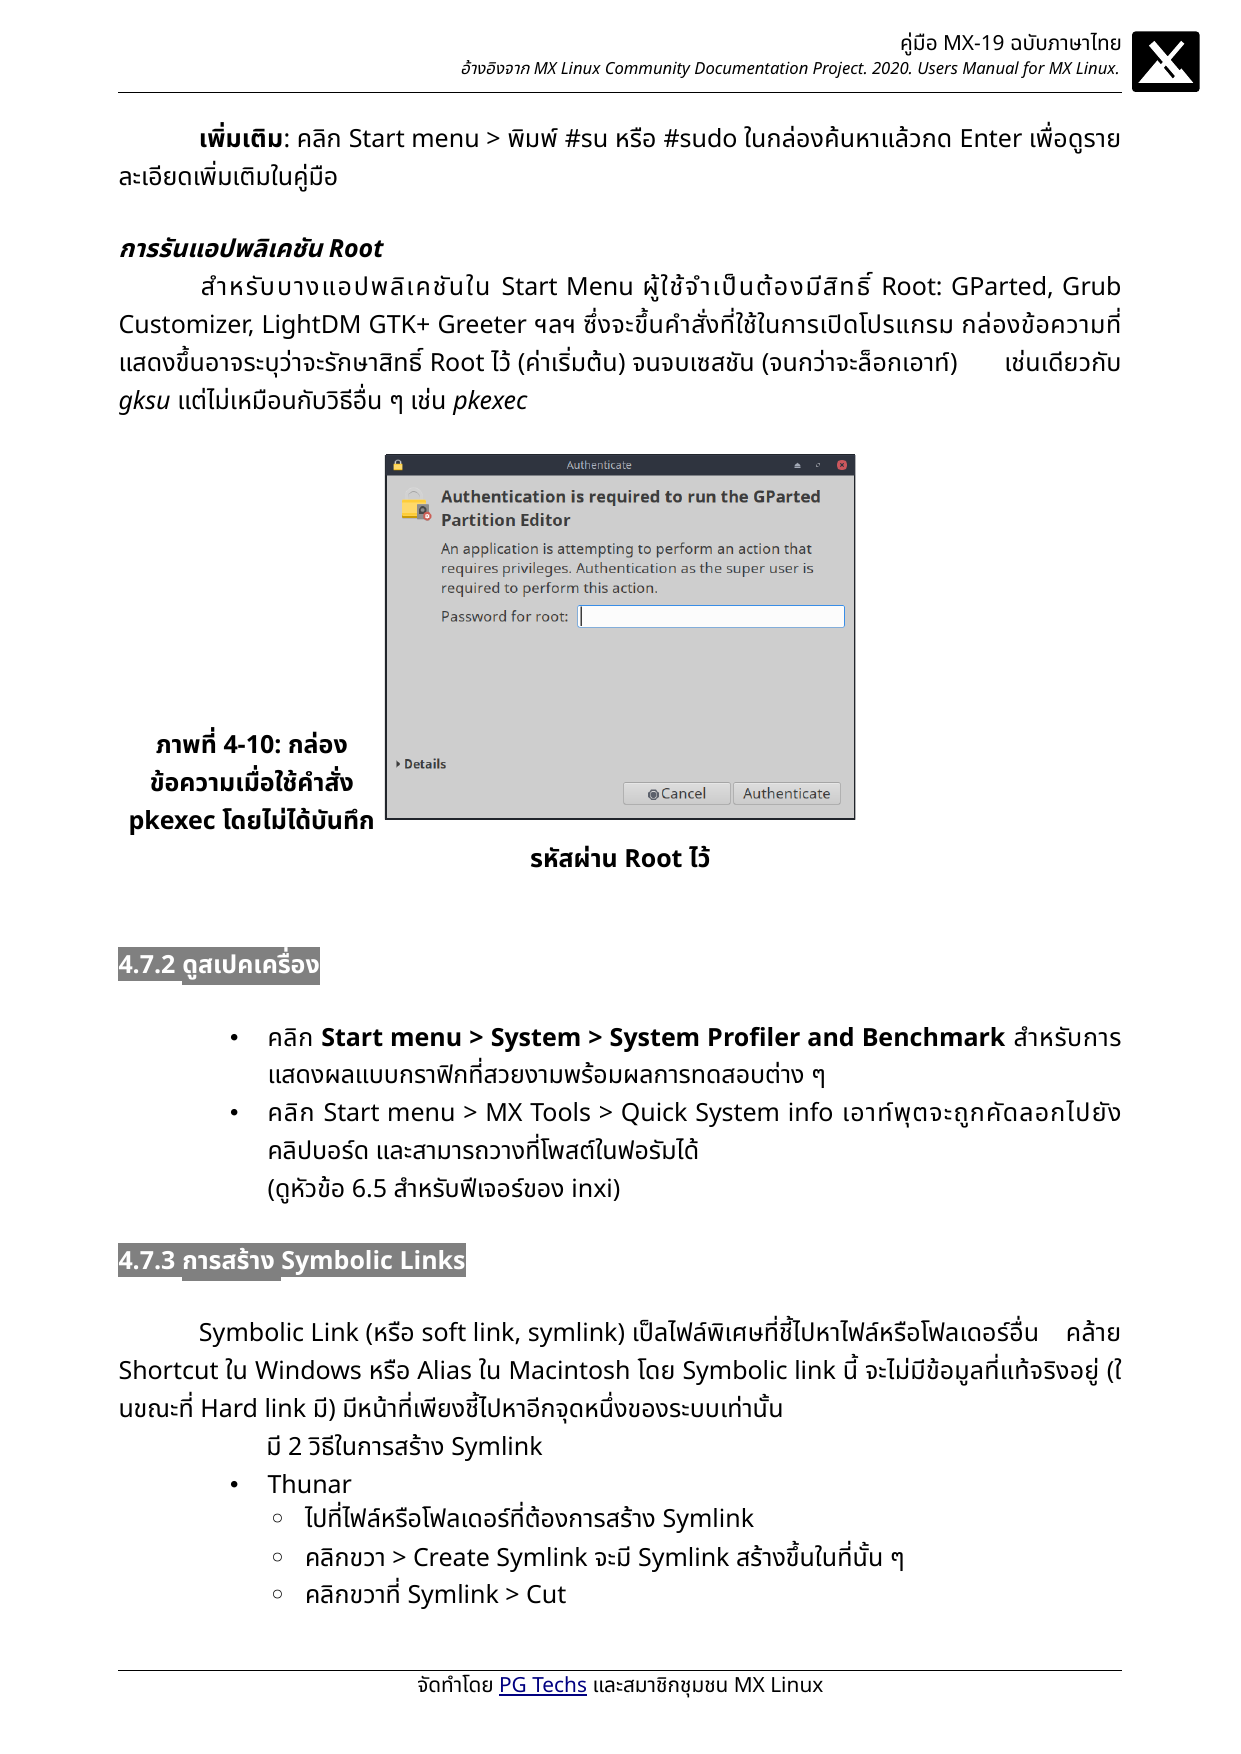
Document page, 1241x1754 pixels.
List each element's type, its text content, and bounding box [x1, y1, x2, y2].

text 4.7.2 ดูสเปคเครื่อง [118, 947, 1122, 985]
list คลิกขวาที่ Symlink > Cut [267, 1577, 1122, 1615]
text เพิ่มเติม: คลิก Start menu > พิมพ์ #su หรือ #sudo ในกล่องค้นหาแล้วกด Enter เพื่อดูรายละเอียดเพิ่มเติมในคู่มือ [118, 121, 1122, 196]
list คลิก Start menu > MX Tools > Quick System info เอาท์พุตจะถูกคัดลอกไปยังคลิปบอร์ด และสามารถวางที่โพสต์ในฟอรัมได้ [230, 1095, 1122, 1171]
list ไปที่ไฟล์หรือโฟลเดอร์ที่ต้องการสร้าง Symlink [267, 1501, 1122, 1539]
list Thunar [230, 1467, 1122, 1501]
text ภาพที่ 4-10: กล่องข้อความเมื่อใช้คำสั่ง pkexec โดยไม่ได้บันทึกรหัสผ่าน Root ไว้ [118, 727, 1122, 879]
text การรันแอปพลิเคชัน Root [118, 230, 1122, 268]
text Symbolic Link (หรือ soft link, symlink) เป็ลไฟล์พิเศษที่ชี้ไปหาไฟล์หรือโฟลเดอร์อื่น คล้าย Shortcut ใน Windows หรือ Alias ใน Macintosh โดย Symbolic link นี้ จะไม่มีข้อมูลที่แท้จริงอยู่ (ในขณะที่ Hard link มี) มีหน้าที่เพียงชี้ไปหาอีกจุดหนึ่งของระบบเท่านั้น [118, 1315, 1122, 1429]
list คลิก Start menu > System > System Profiler and Benchmark สำหรับการแสดงผลแบบกราฟิกที่สวยงามพร้อมผลการทดสอบต่าง ๆ [230, 1019, 1122, 1095]
list (ดูหัวข้อ 6.5 สำหรับฟีเจอร์ของ inxi) [230, 1171, 1122, 1209]
text 4.7.3 การสร้าง Symbolic Links [118, 1243, 1122, 1281]
list คลิกขวา > Create Symlink จะมี Symlink สร้างขึ้นในที่นั้น ๆ [267, 1539, 1122, 1577]
text สำหรับบางแอปพลิเคชันใน Start Menu ผู้ใช้จำเป็นต้องมีสิทธิ์ Root: GParted, Grub Customizer, LightDM GTK+ Greeter ฯลฯ ซึ่งจะขึ้นคำสั่งที่ใช้ในการเปิดโปรแกรม กล่องข้อความที่แสดงขึ้นอาจระบุว่าจะรักษาสิทธิ์ Root ไว้ (ค่าเริ่มต้น) จนจบเซสชัน (จนกว่าจะล็อกเอาท์) เช่นเดียวกับ gksu แต่ไม่เหมือนกับวิธีอื่น ๆ เช่น pkexec [118, 268, 1122, 421]
picture [384, 454, 856, 820]
text มี 2 วิธีในการสร้าง Symlink [118, 1429, 1122, 1467]
